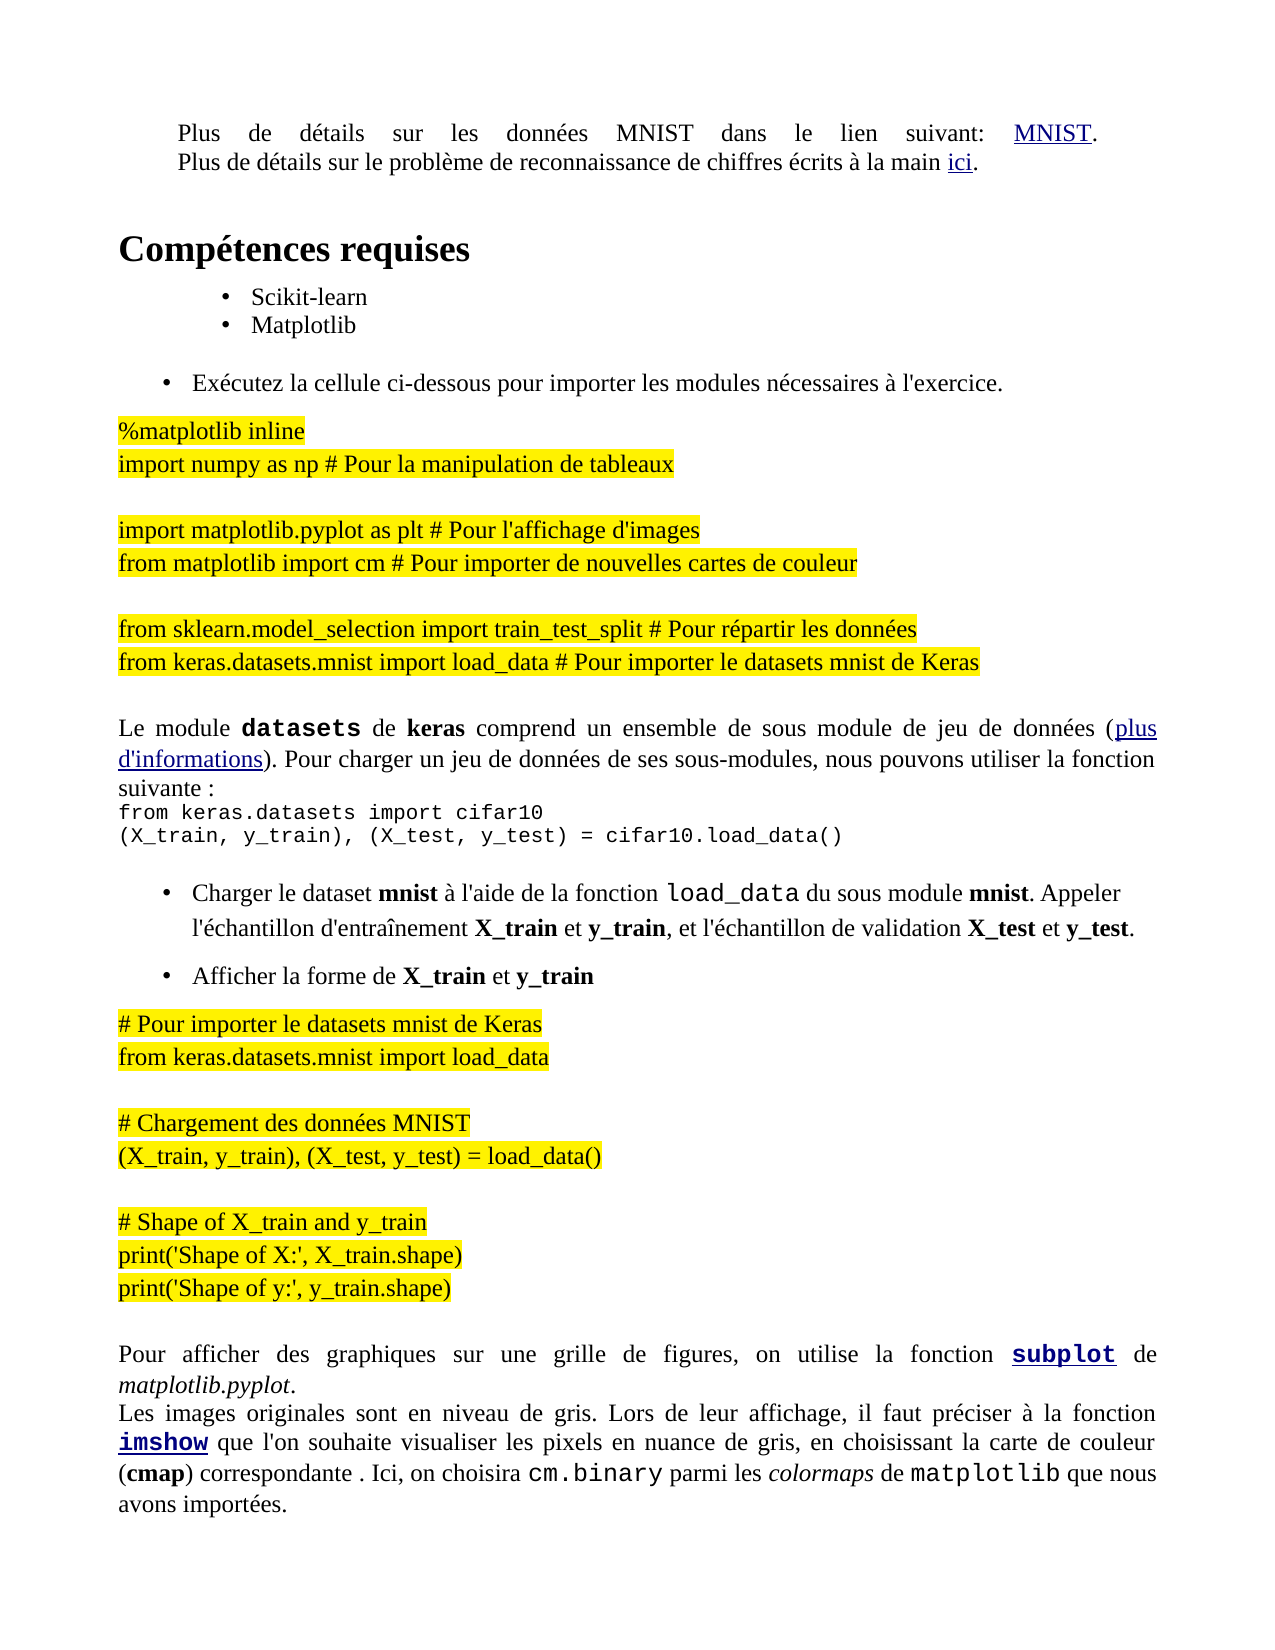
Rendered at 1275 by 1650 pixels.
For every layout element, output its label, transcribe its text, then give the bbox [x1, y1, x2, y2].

text (X_train, y_train), (X_test, y_test) = load_data() [118, 1141, 1157, 1169]
list Charger le dataset mnist à l'aide de la fonction load_data du sous module mnist. Appeler l'échantillon d'entraînement X_train et y_train, et l'échantillon de validation X_test et y_test. [162, 878, 1157, 942]
subtitle Compétences requises [118, 226, 1157, 269]
text from matplotlib import cm # Pour importer de nouvelles cartes de couleur [118, 548, 1157, 577]
list Scikit-learn [221, 282, 1098, 310]
list Afficher la forme de X_train et y_train [162, 961, 1157, 990]
list Exécutez la cellule ci-dessous pour importer les modules nécessaires à l'exercice. [162, 368, 1157, 397]
text %matplotlib inline [118, 416, 1157, 445]
text Les images originales sont en niveau de gris. Lors de leur affichage, il faut préciser à la fonction imshow que l'on souhaite visualiser les pixels en nuance de gris, en choisissant la carte de couleur (cmap) correspondante . Ici, on choisira cm.binary parmi les colormaps de matplotlib que nous avons importées. [118, 1398, 1157, 1518]
text print('Shape of X:', X_train.shape) [118, 1240, 1157, 1269]
list Matplotlib [221, 310, 1098, 339]
text from keras.datasets.mnist import load_data [118, 1042, 1157, 1071]
text # Chargement des données MNIST [118, 1108, 1157, 1137]
text Pour afficher des graphiques sur une grille de figures, on utilise la fonction subplot de matplotlib.pyplot. [118, 1339, 1157, 1398]
text (X_train, y_train), (X_test, y_test) = cifar10.load_data() [118, 825, 1157, 849]
text Le module datasets de keras comprend un ensemble de sous module de jeu de données (plus d'informations). Pour charger un jeu de données de ses sous-modules, nous pouvons utiliser la fonction suivante : [118, 713, 1157, 802]
text print('Shape of y:', y_train.shape) [118, 1273, 1157, 1302]
text from sklearn.model_selection import train_test_split # Pour répartir les données [118, 614, 1157, 643]
text Plus de détails sur les données MNIST dans le lien suivant: MNIST. Plus de détails sur le problème de reconnaissance de chiffres écrits à la main ici. [177, 118, 1098, 176]
text # Pour importer le datasets mnist de Keras [118, 1009, 1157, 1037]
text from keras.datasets import cifar10 [118, 802, 1157, 825]
text import matplotlib.pyplot as plt # Pour l'affichage d'images [118, 515, 1157, 544]
text from keras.datasets.mnist import load_data # Pour importer le datasets mnist de Keras [118, 647, 1157, 676]
text # Shape of X_train and y_train [118, 1207, 1157, 1236]
text import numpy as np # Pour la manipulation de tableaux [118, 449, 1157, 478]
